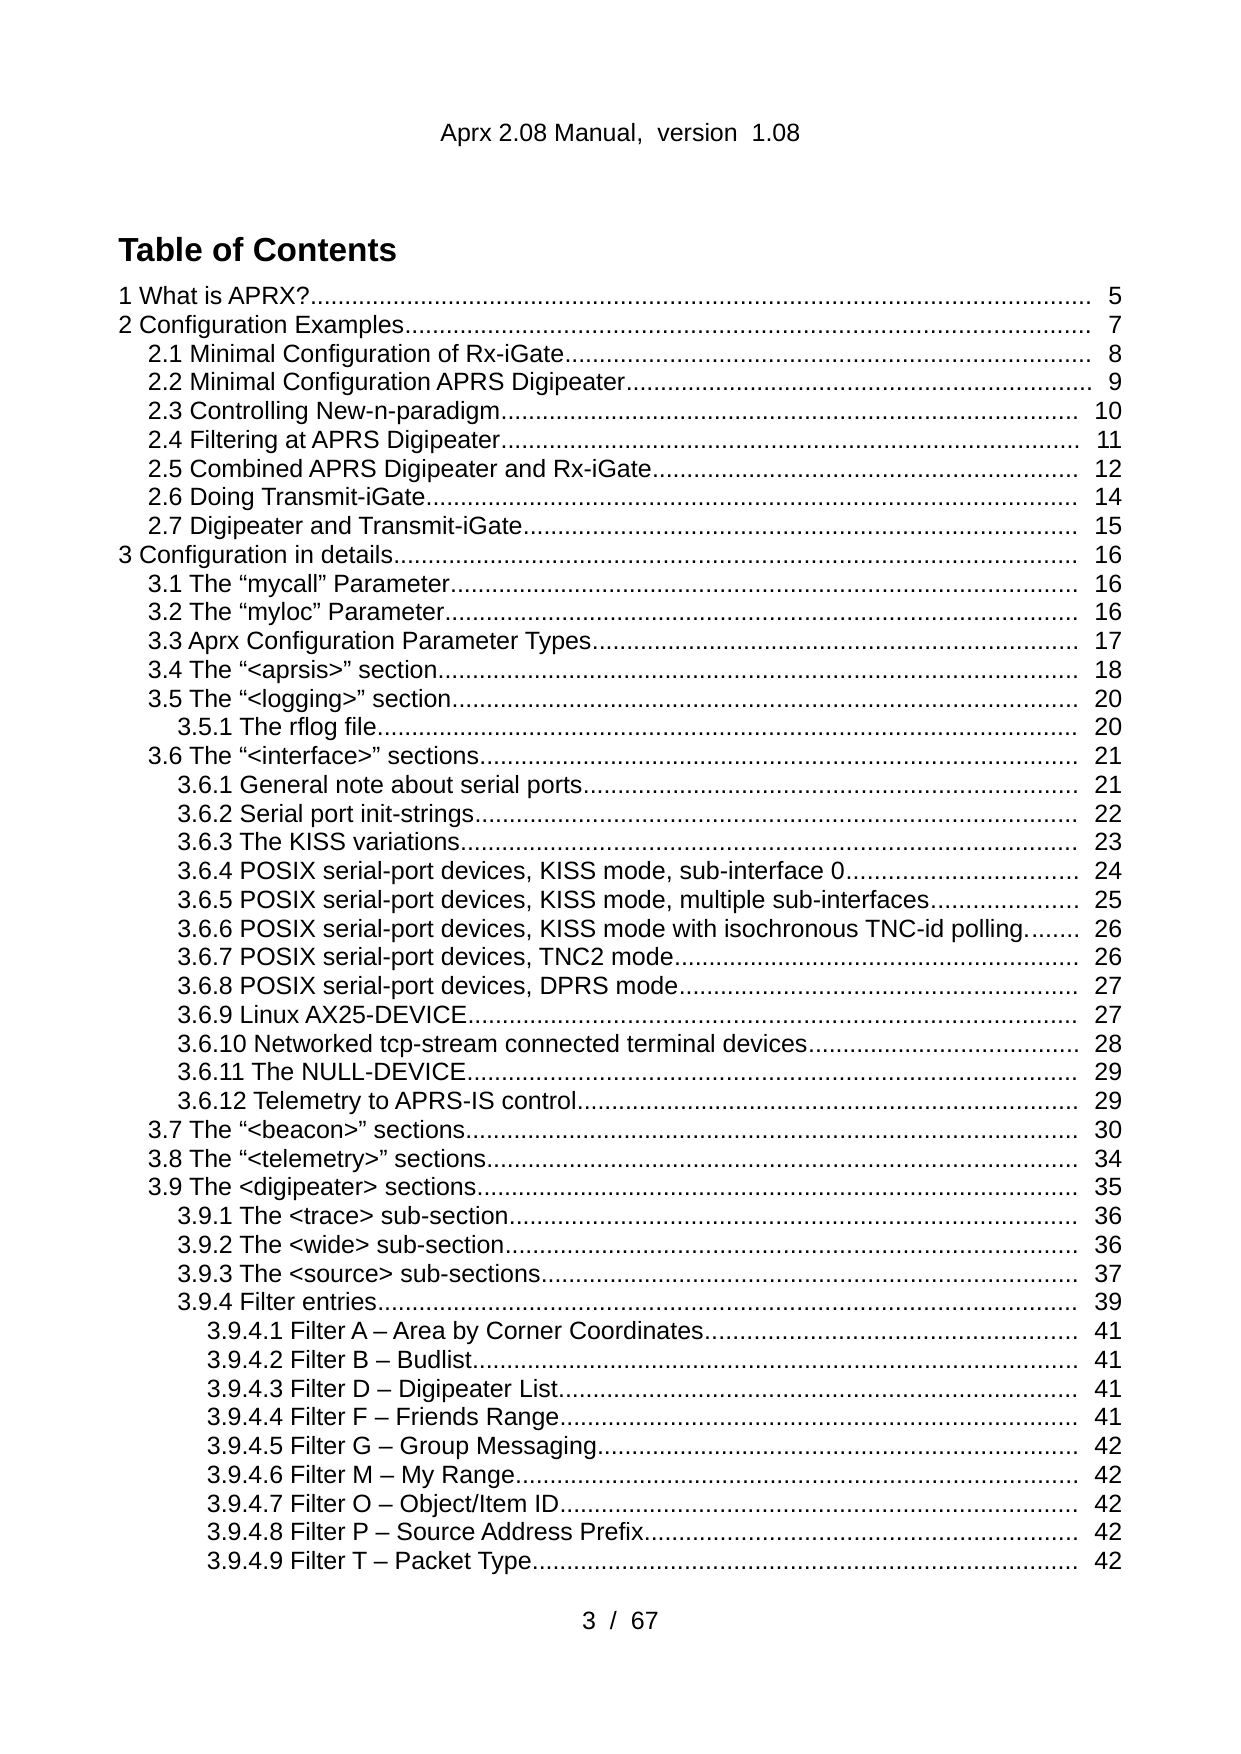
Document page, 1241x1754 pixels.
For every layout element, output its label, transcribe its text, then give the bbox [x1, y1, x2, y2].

text 3.9.4.8 Filter P – Source Address Prefix 42 [207, 1517, 1122, 1546]
text 3.6.6 POSIX serial-port devices, KISS mode with isochronous TNC-id polling. 26 [177, 913, 1122, 942]
text 3.9.2 The <wide> sub-section 36 [177, 1230, 1122, 1258]
text 3.1 The “mycall” Parameter 16 [148, 568, 1122, 597]
text 2.5 Combined APRS Digipeater and Rx-iGate 12 [148, 453, 1122, 482]
text 3.9.4.7 Filter O – Object/Item ID 42 [207, 1488, 1122, 1517]
text 3.6.12 Telemetry to APRS-IS control 29 [177, 1086, 1122, 1115]
text 3.6.8 POSIX serial-port devices, DPRS mode 27 [177, 971, 1122, 1000]
text 2.1 Minimal Configuration of Rx-iGate 8 [148, 338, 1122, 367]
text 3.6.7 POSIX serial-port devices, TNC2 mode 26 [177, 942, 1122, 971]
text 3.5.1 The rflog file 20 [177, 712, 1122, 741]
text 2.3 Controlling New-n-paradigm 10 [148, 396, 1122, 425]
text 3.9 The <digipeater> sections 35 [148, 1172, 1122, 1201]
text 3.9.3 The <source> sub-sections 37 [177, 1258, 1122, 1287]
text 3.8 The “<telemetry>” sections 34 [148, 1143, 1122, 1172]
text 3.9.4.3 Filter D – Digipeater List 41 [207, 1373, 1122, 1402]
text 3.6.4 POSIX serial-port devices, KISS mode, sub-interface 0 24 [177, 856, 1122, 885]
text 3 Configuration in details 16 [118, 540, 1122, 568]
text 3.6.10 Networked tcp-stream connected terminal devices 28 [177, 1028, 1122, 1057]
text 3.9.4 Filter entries 39 [177, 1287, 1122, 1316]
text 2.2 Minimal Configuration APRS Digipeater 9 [148, 367, 1122, 396]
text 2.6 Doing Transmit-iGate 14 [148, 482, 1122, 511]
text 3.6.1 General note about serial ports 21 [177, 770, 1122, 798]
text 2.4 Filtering at APRS Digipeater 11 [148, 425, 1122, 453]
text 3.9.4.2 Filter B – Budlist 41 [207, 1345, 1122, 1373]
text 2 Configuration Examples 7 [118, 310, 1122, 338]
text 3.6 The “<interface>” sections 21 [148, 741, 1122, 770]
text 2.7 Digipeater and Transmit-iGate 15 [148, 511, 1122, 540]
text 3.9.4.6 Filter M – My Range 42 [207, 1460, 1122, 1488]
text 3.9.1 The <trace> sub-section 36 [177, 1201, 1122, 1230]
text 3.9.4.5 Filter G – Group Messaging 42 [207, 1431, 1122, 1460]
text 3.9.4.1 Filter A – Area by Corner Coordinates 41 [207, 1316, 1122, 1345]
text 3.6.9 Linux AX25-DEVICE 27 [177, 1000, 1122, 1028]
text 3.2 The “myloc” Parameter 16 [148, 597, 1122, 626]
text 1 What is APRX? 5 [118, 281, 1122, 310]
text 3.6.3 The KISS variations 23 [177, 827, 1122, 856]
text 3.6.5 POSIX serial-port devices, KISS mode, multiple sub-interfaces 25 [177, 885, 1122, 913]
text 3.6.11 The NULL-DEVICE 29 [177, 1057, 1122, 1086]
subtitle Table of Contents [118, 230, 1122, 268]
text 3.9.4.9 Filter T – Packet Type 42 [207, 1546, 1122, 1575]
text 3.4 The “<aprsis>” section 18 [148, 655, 1122, 683]
text 3.9.4.4 Filter F – Friends Range 41 [207, 1402, 1122, 1431]
text 3.6.2 Serial port init-strings 22 [177, 798, 1122, 827]
text 3.3 Aprx Configuration Parameter Types 17 [148, 626, 1122, 655]
text 3.5 The “<logging>” section 20 [148, 683, 1122, 712]
text 3.7 The “<beacon>” sections 30 [148, 1115, 1122, 1143]
